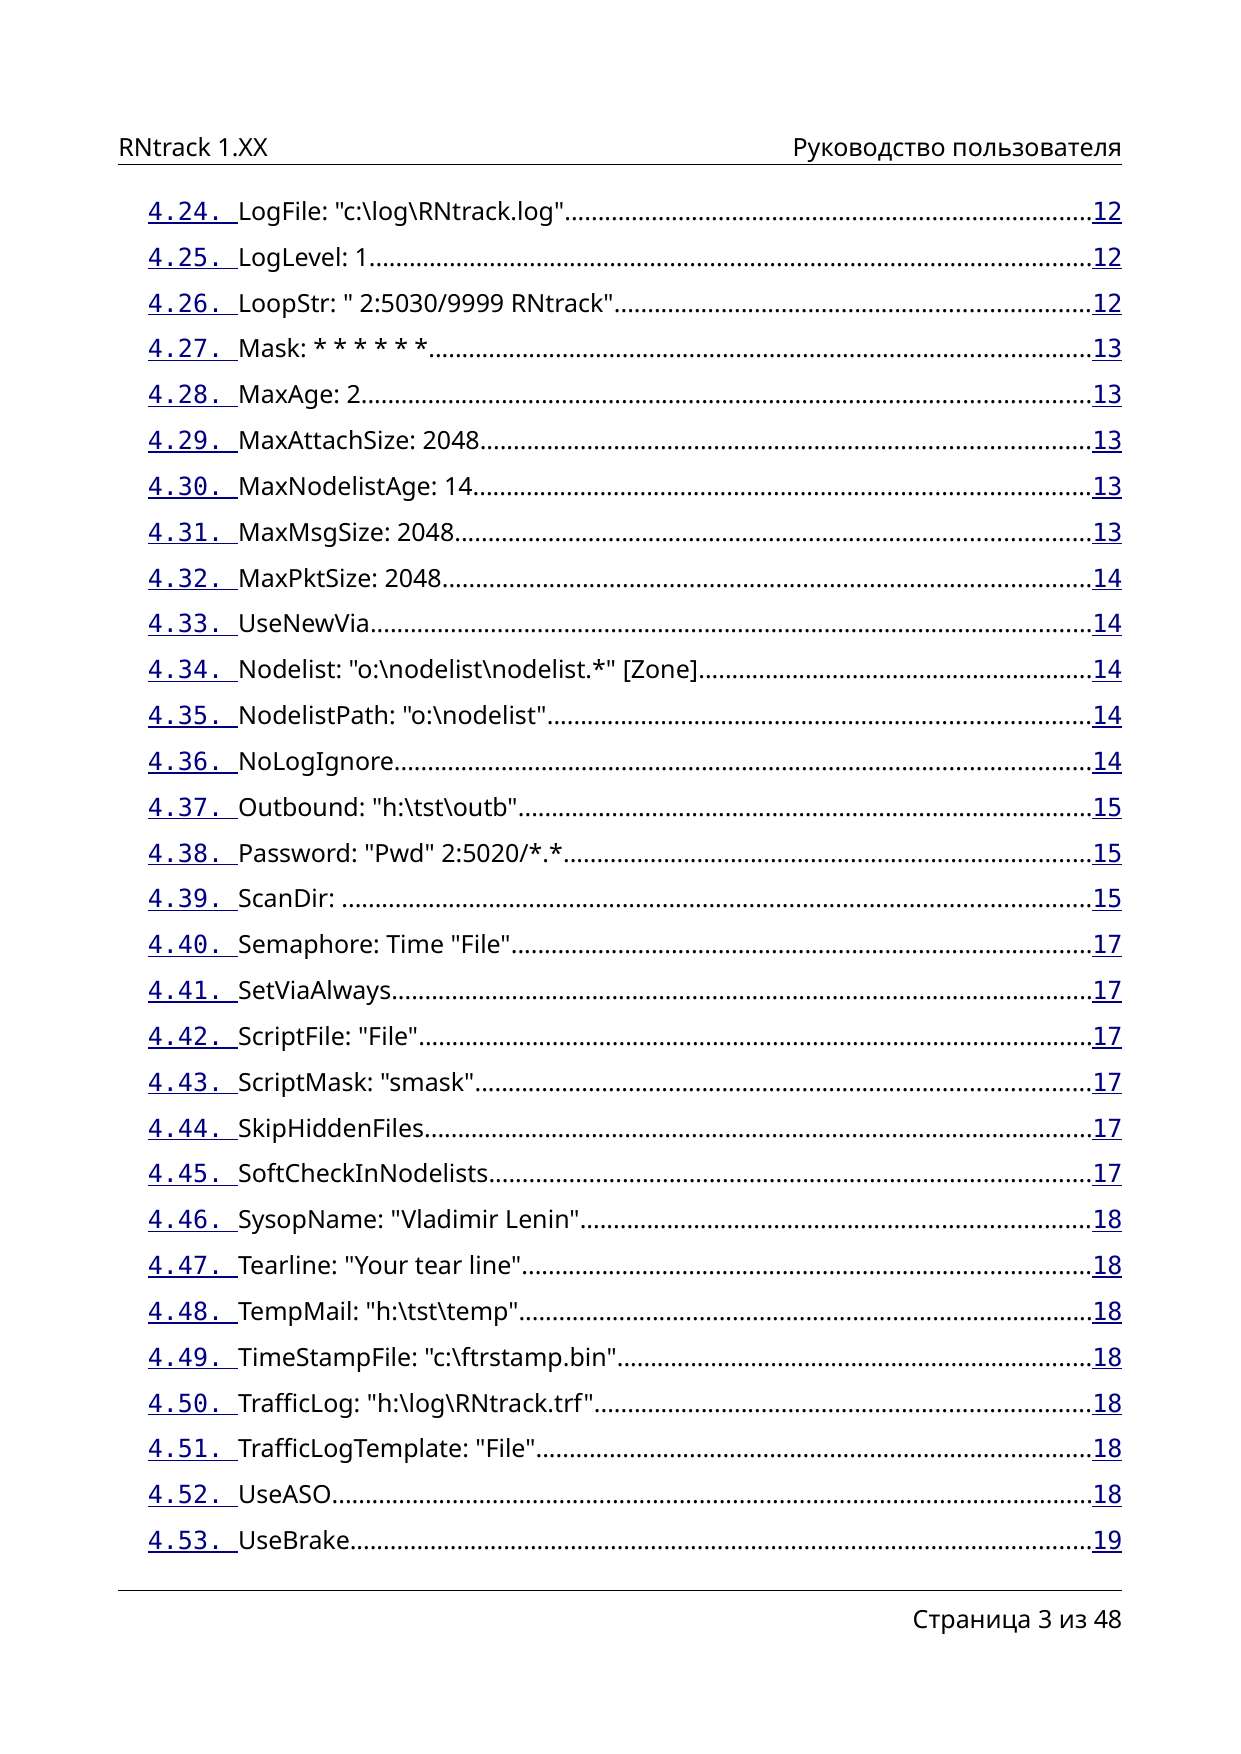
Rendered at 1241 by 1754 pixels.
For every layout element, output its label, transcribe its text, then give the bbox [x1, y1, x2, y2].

text 4.28. MaxAge: 2 13 [148, 377, 1122, 411]
text 4.37. Outbound: "h:\tst\outb" 15 [148, 789, 1122, 823]
text 4.40. Semaphore: Time "File" 17 [148, 927, 1122, 961]
text 4.50. TrafficLog: "h:\log\RNtrack.trf" 18 [148, 1385, 1122, 1419]
text 4.39. ScanDir: ... 15 [148, 881, 1122, 915]
text 4.45. SoftCheckInNodelists 17 [148, 1156, 1122, 1190]
text 4.33. UseNewVia 14 [148, 606, 1122, 640]
text 4.46. SysopName: "Vladimir Lenin" 18 [148, 1202, 1122, 1236]
text 4.29. MaxAttachSize: 2048 13 [148, 423, 1122, 457]
text 4.34. Nodelist: "o:\nodelist\nodelist.*" [Zone] 14 [148, 652, 1122, 686]
text 4.44. SkipHiddenFiles 17 [148, 1110, 1122, 1144]
text 4.36. NoLogIgnore 14 [148, 743, 1122, 778]
text 4.35. NodelistPath: "o:\nodelist" 14 [148, 698, 1122, 732]
text 4.24. LogFile: "c:\log\RNtrack.log" 12 [148, 193, 1122, 228]
text 4.30. MaxNodelistAge: 14 13 [148, 468, 1122, 503]
text 4.31. MaxMsgSize: 2048 13 [148, 514, 1122, 548]
text 4.48. TempMail: "h:\tst\temp" 18 [148, 1293, 1122, 1328]
text 4.27. Mask: * * * * * * 13 [148, 331, 1122, 365]
text 4.53. UseBrake 19 [148, 1523, 1122, 1557]
text 4.32. MaxPktSize: 2048 14 [148, 560, 1122, 594]
text 4.52. UseASO 18 [148, 1477, 1122, 1511]
text 4.43. ScriptMask: "smask" 17 [148, 1064, 1122, 1098]
text 4.51. TrafficLogTemplate: "File" 18 [148, 1431, 1122, 1465]
text 4.26. LoopStr: " 2:5030/9999 RNtrack" 12 [148, 285, 1122, 319]
text 4.25. LogLevel: 1 12 [148, 239, 1122, 273]
text 4.47. Tearline: "Your tear line" 18 [148, 1248, 1122, 1282]
text 4.42. ScriptFile: "File" 17 [148, 1018, 1122, 1053]
text 4.49. TimeStampFile: "c:\ftrstamp.bin" 18 [148, 1339, 1122, 1373]
text 4.41. SetViaAlways 17 [148, 973, 1122, 1007]
text 4.38. Password: "Pwd" 2:5020/*.* 15 [148, 835, 1122, 869]
